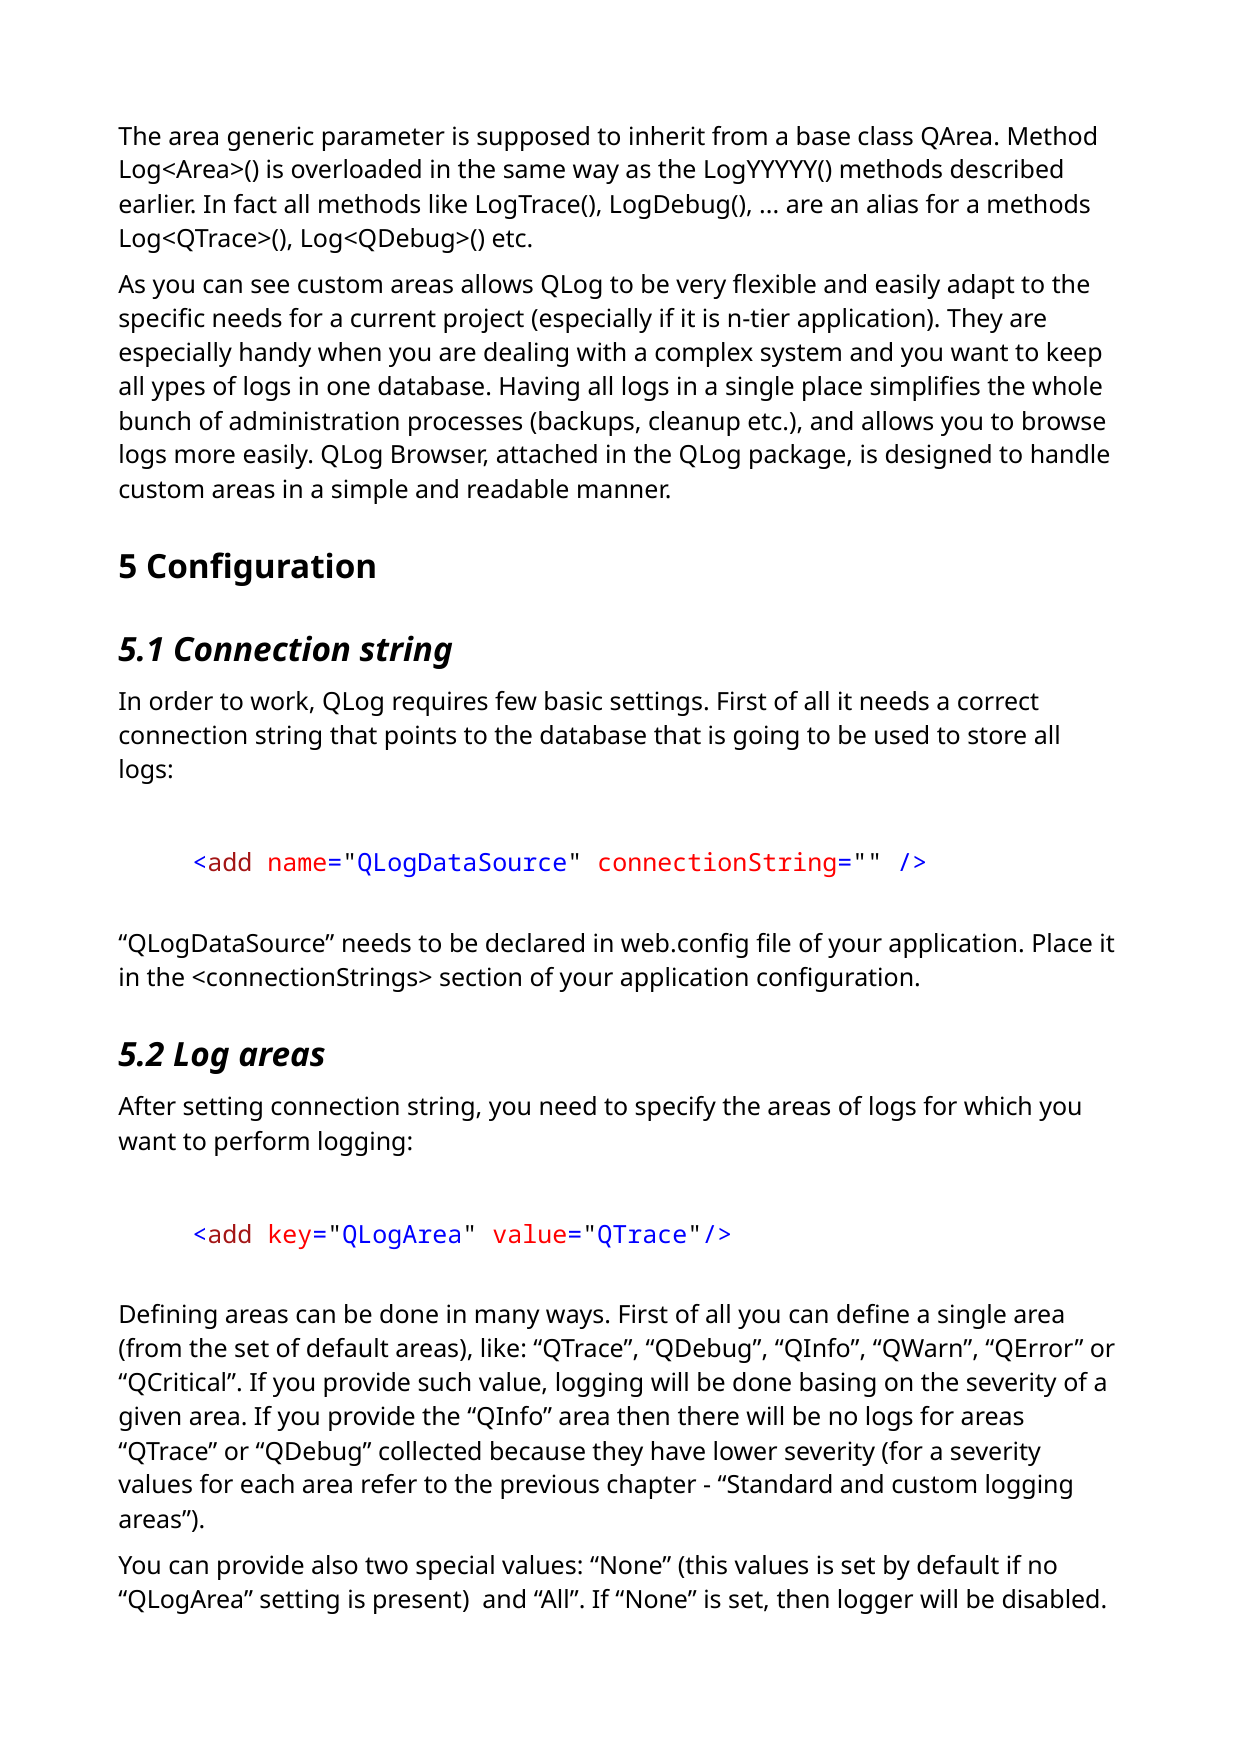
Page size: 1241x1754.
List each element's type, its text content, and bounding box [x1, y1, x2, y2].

text The area generic parameter is supposed to inherit from a base class QArea. Method Log<Area>() is overloaded in the same way as the LogYYYYY() methods described earlier. In fact all methods like LogTrace(), LogDebug(), ... are an alias for a methods Log<QTrace>(), Log<QDebug>() etc. [118, 118, 1122, 254]
subtitle 5 Configuration [118, 543, 1122, 588]
subtitle 5.2 Log areas [118, 1031, 1122, 1077]
text You can provide also two special values: “None” (this values is set by default if no “QLogArea” setting is present) and “All”. If “None” is set, then logger will be disabled. [118, 1548, 1122, 1616]
text “QLogDataSource” needs to be declared in web.config file of your application. Place it in the <connectionStrings> section of your application configuration. [118, 926, 1122, 994]
text In order to work, QLog requires few basic settings. First of all it needs a correct connection string that points to the database that is going to be used to store all logs: [118, 684, 1122, 786]
subtitle 5.1 Connection string [118, 626, 1122, 671]
text <add key="QLogArea" value="QTrace"/> [118, 1216, 1122, 1250]
text After setting connection string, you need to specify the areas of logs for which you want to perform logging: [118, 1089, 1122, 1157]
text As you can see custom areas allows QLog to be very flexible and easily adapt to the specific needs for a current project (especially if it is n-tier application). They are especially handy when you are dealing with a complex system and you want to keep all ypes of logs in one database. Having all logs in a single place simplifies the whole bunch of administration processes (backups, cleanup etc.), and allows you to browse logs more easily. QLog Browser, attached in the QLog package, is designed to handle custom areas in a simple and readable manner. [118, 267, 1122, 505]
text <add name="QLogDataSource" connectionString="" /> [118, 845, 1122, 879]
text Defining areas can be done in many ways. First of all you can define a single area (from the set of default areas), like: “QTrace”, “QDebug”, “QInfo”, “QWarn”, “QError” or “QCritical”. If you provide such value, logging will be done basing on the severity of a given area. If you provide the “QInfo” area then there will be no logs for areas “QTrace” or “QDebug” collected because they have lower severity (for a severity values for each area refer to the previous chapter - “Standard and custom logging areas”). [118, 1297, 1122, 1535]
